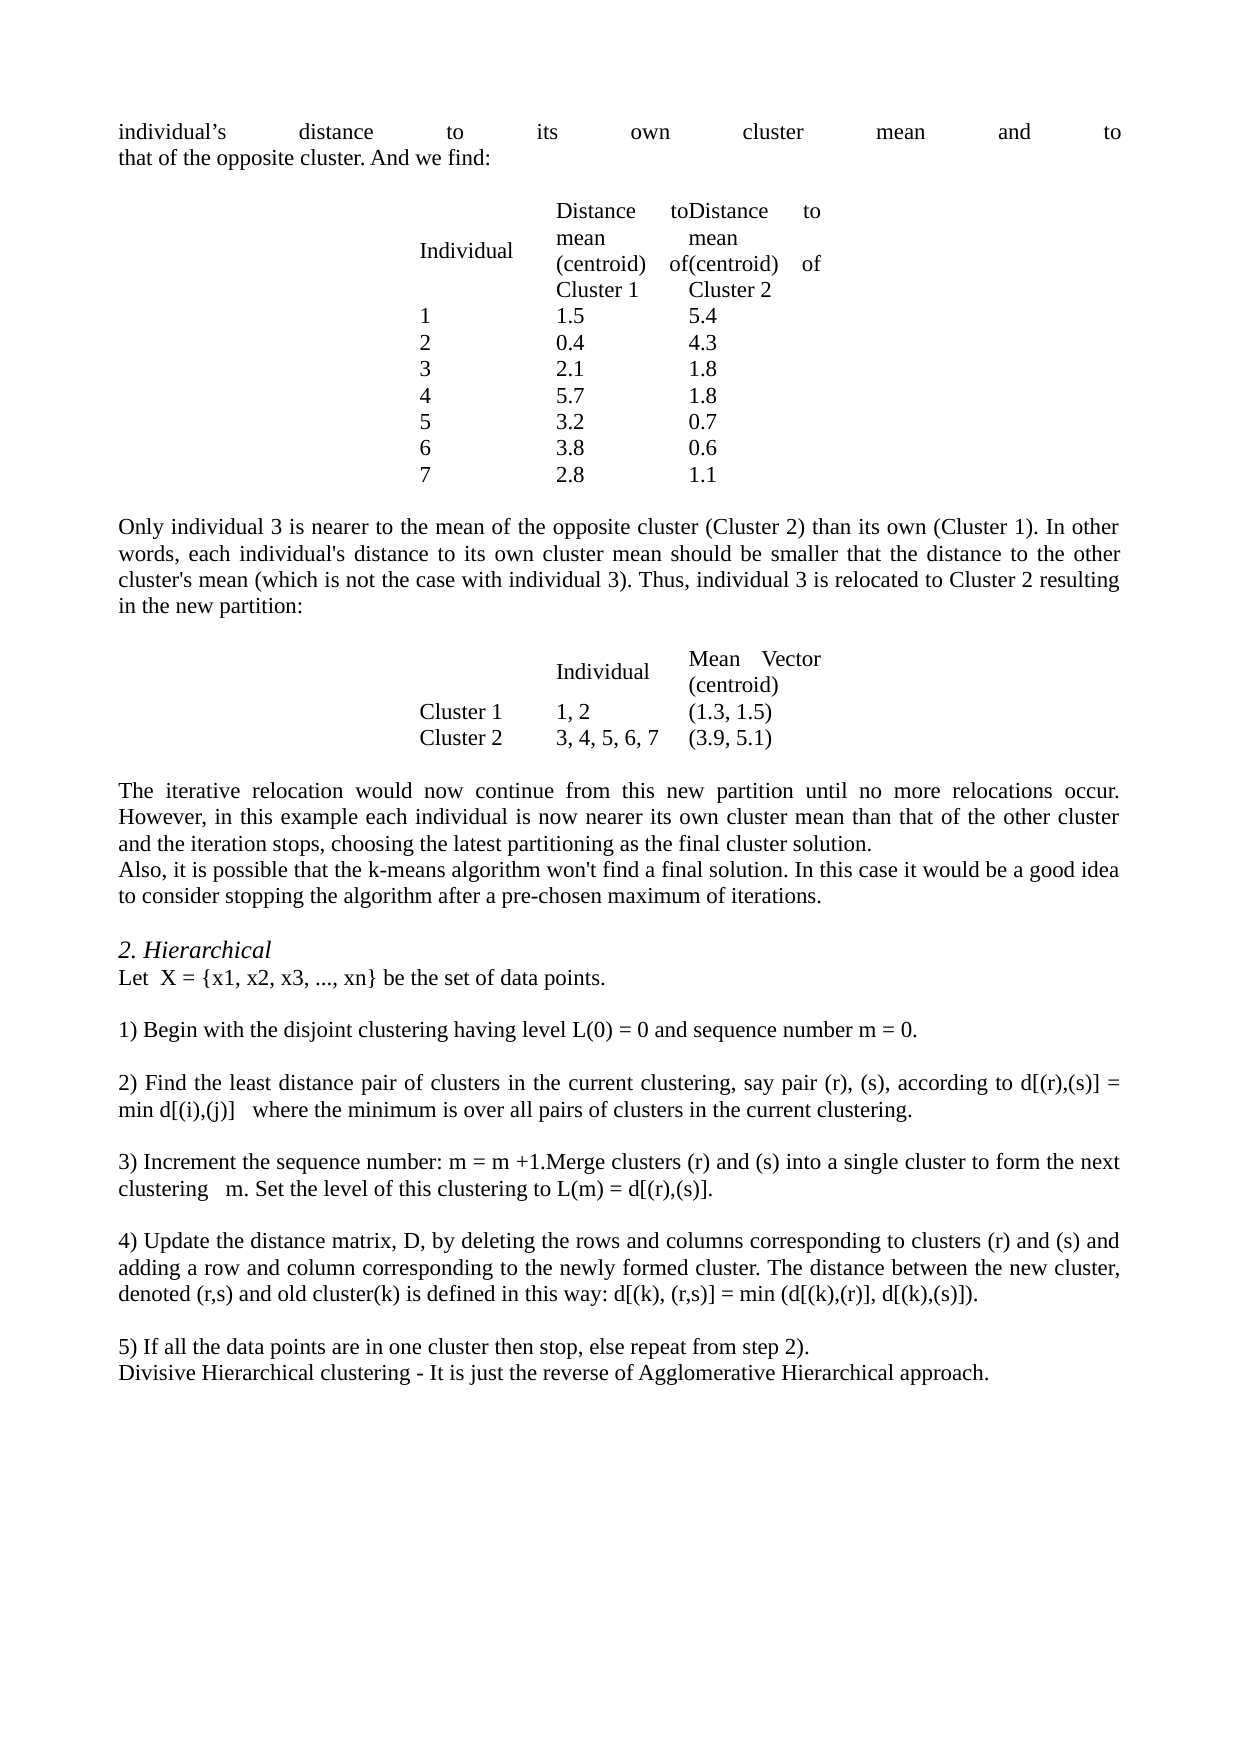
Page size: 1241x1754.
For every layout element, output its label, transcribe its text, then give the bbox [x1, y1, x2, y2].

table_cell 4.3 [688, 329, 821, 355]
text 1) Begin with the disjoint clustering having level L(0) = 0 and sequence number m = 0. [118, 1017, 1122, 1043]
table_cell 1 [419, 303, 556, 329]
table_cell 3.2 [556, 408, 688, 434]
text 3) Increment the sequence number: m = m +1.Merge clusters (r) and (s) into a single cluster to form the next clustering m. Set the level of this clustering to L(m) = d[(r),(s)]. [118, 1148, 1122, 1201]
text 5) If all the data points are in one cluster then stop, else repeat from step 2). [118, 1333, 1122, 1359]
table_cell 3, 4, 5, 6, 7 [556, 724, 688, 751]
table_cell 7 [419, 461, 556, 487]
table_cell 3.8 [556, 434, 688, 461]
table_cell 0.7 [688, 408, 821, 434]
table_cell 2 [419, 329, 556, 355]
table_cell 3 [419, 355, 556, 382]
table_cell 0.6 [688, 434, 821, 461]
table_cell 1, 2 [556, 698, 688, 724]
table_cell 6 [419, 434, 556, 461]
table_cell 1.1 [688, 461, 821, 487]
table_cell Cluster 2 [419, 724, 556, 751]
text individual’s distance to its own cluster mean and to that of the opposite cluster. And we find: [118, 118, 1122, 171]
text 4) Update the distance matrix, D, by deleting the rows and columns corresponding to clusters (r) and (s) and adding a row and column corresponding to the newly formed cluster. The distance between the new cluster, denoted (r,s) and old cluster(k) is defined in this way: d[(k), (r,s)] = min (d[(k),(r)], d[(k),(s)]). [118, 1227, 1122, 1306]
table_header Mean Vector (centroid) [688, 645, 821, 698]
text Divisive Hierarchical clustering - It is just the reverse of Agglomerative Hierarchical approach. [118, 1359, 1122, 1386]
table_cell 1.8 [688, 355, 821, 382]
text Only individual 3 is nearer to the mean of the opposite cluster (Cluster 2) than its own (Cluster 1). In other words, each individual's distance to its own cluster mean should be smaller that the distance to the other cluster's mean (which is not the case with individual 3). Thus, individual 3 is relocated to Cluster 2 resulting in the new partition: [118, 513, 1122, 619]
table_cell Cluster 1 [419, 698, 556, 724]
table_cell 1.5 [556, 303, 688, 329]
table_cell (1.3, 1.5) [688, 698, 821, 724]
text The iterative relocation would now continue from this new partition until no more relocations occur. However, in this example each individual is now nearer its own cluster mean than that of the other cluster and the iteration stops, choosing the latest partitioning as the final cluster solution. [118, 777, 1122, 856]
table_cell 2.8 [556, 461, 688, 487]
table_cell 4 [419, 382, 556, 408]
table_header [419, 645, 556, 698]
table_header Distance to mean (centroid) of Cluster 1 [556, 197, 688, 303]
text 2. Hierarchical [118, 935, 1122, 964]
table_header Distance to mean (centroid) of Cluster 2 [688, 197, 821, 303]
table_cell 2.1 [556, 355, 688, 382]
table_cell 1.8 [688, 382, 821, 408]
table_cell 5.4 [688, 303, 821, 329]
text 2) Find the least distance pair of clusters in the current clustering, say pair (r), (s), according to d[(r),(s)] = min d[(i),(j)] where the minimum is over all pairs of clusters in the current clustering. [118, 1069, 1122, 1122]
table_cell 5 [419, 408, 556, 434]
text Also, it is possible that the k-means algorithm won't find a final solution. In this case it would be a good idea to consider stopping the algorithm after a pre-chosen maximum of iterations. [118, 856, 1122, 909]
table_cell 0.4 [556, 329, 688, 355]
table_header Individual [419, 197, 556, 303]
table_cell (3.9, 5.1) [688, 724, 821, 751]
table_cell 5.7 [556, 382, 688, 408]
text Let X = {x1, x2, x3, ..., xn} be the set of data points. [118, 964, 1122, 990]
table_header Individual [556, 645, 688, 698]
